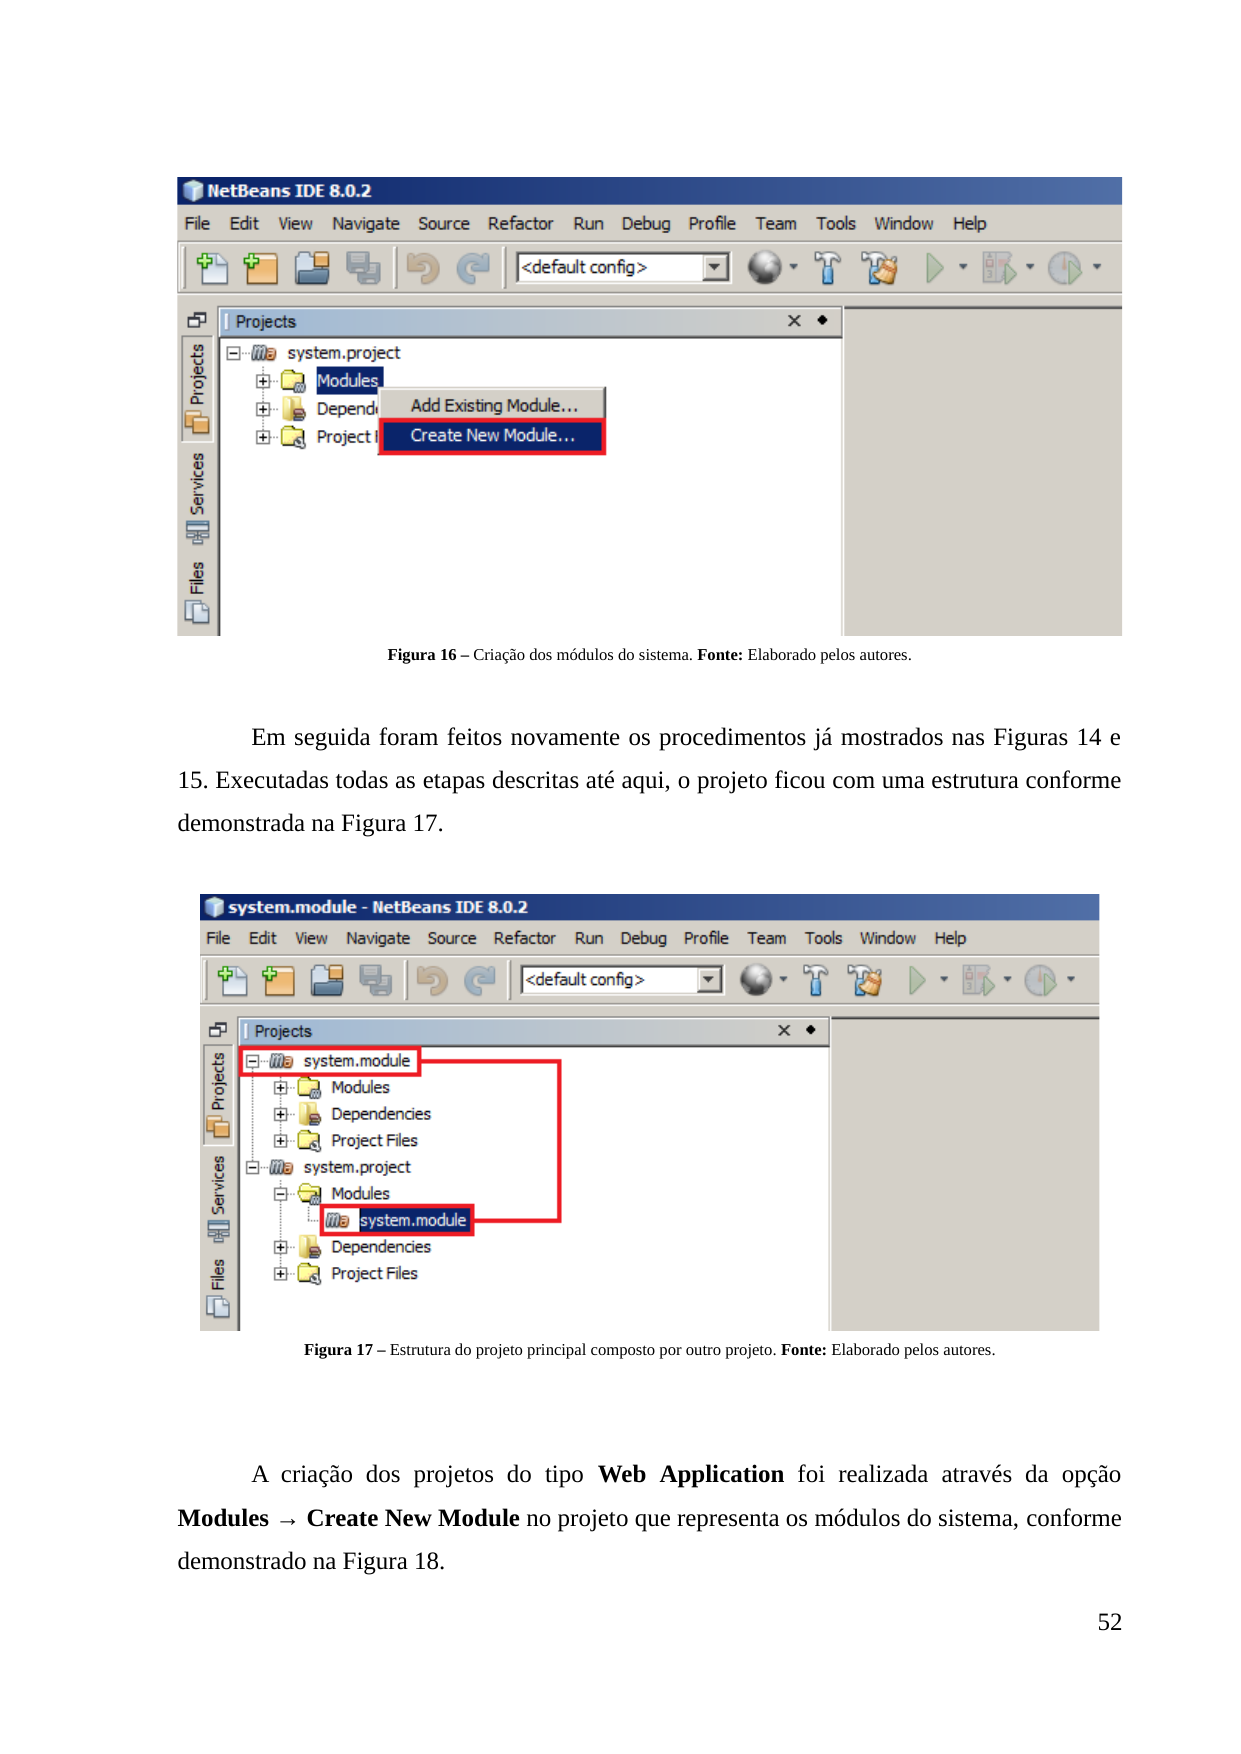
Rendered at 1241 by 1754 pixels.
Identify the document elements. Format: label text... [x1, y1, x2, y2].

text A criação dos projetos do tipo Web Application foi realizada através da opção Modules → Create New Module no projeto que representa os módulos do sistema, conforme demonstrado na Figura 18. [177, 1459, 1122, 1574]
picture [200, 894, 1100, 1331]
text Em seguida foram feitos novamente os procedimentos já mostrados nas Figuras 14 e 15. Executadas todas as etapas descritas até aqui, o projeto ficou com uma estrutura conforme demonstrada na Figura 17. [177, 722, 1122, 837]
text Figura 16 – Criação dos módulos do sistema. Fonte: Elaborado pelos autores. [177, 645, 1122, 664]
text Figura 17 – Estrutura do projeto principal composto por outro projeto. Fonte: Elaborado pelos autores. [177, 1340, 1122, 1359]
picture [177, 177, 1123, 636]
